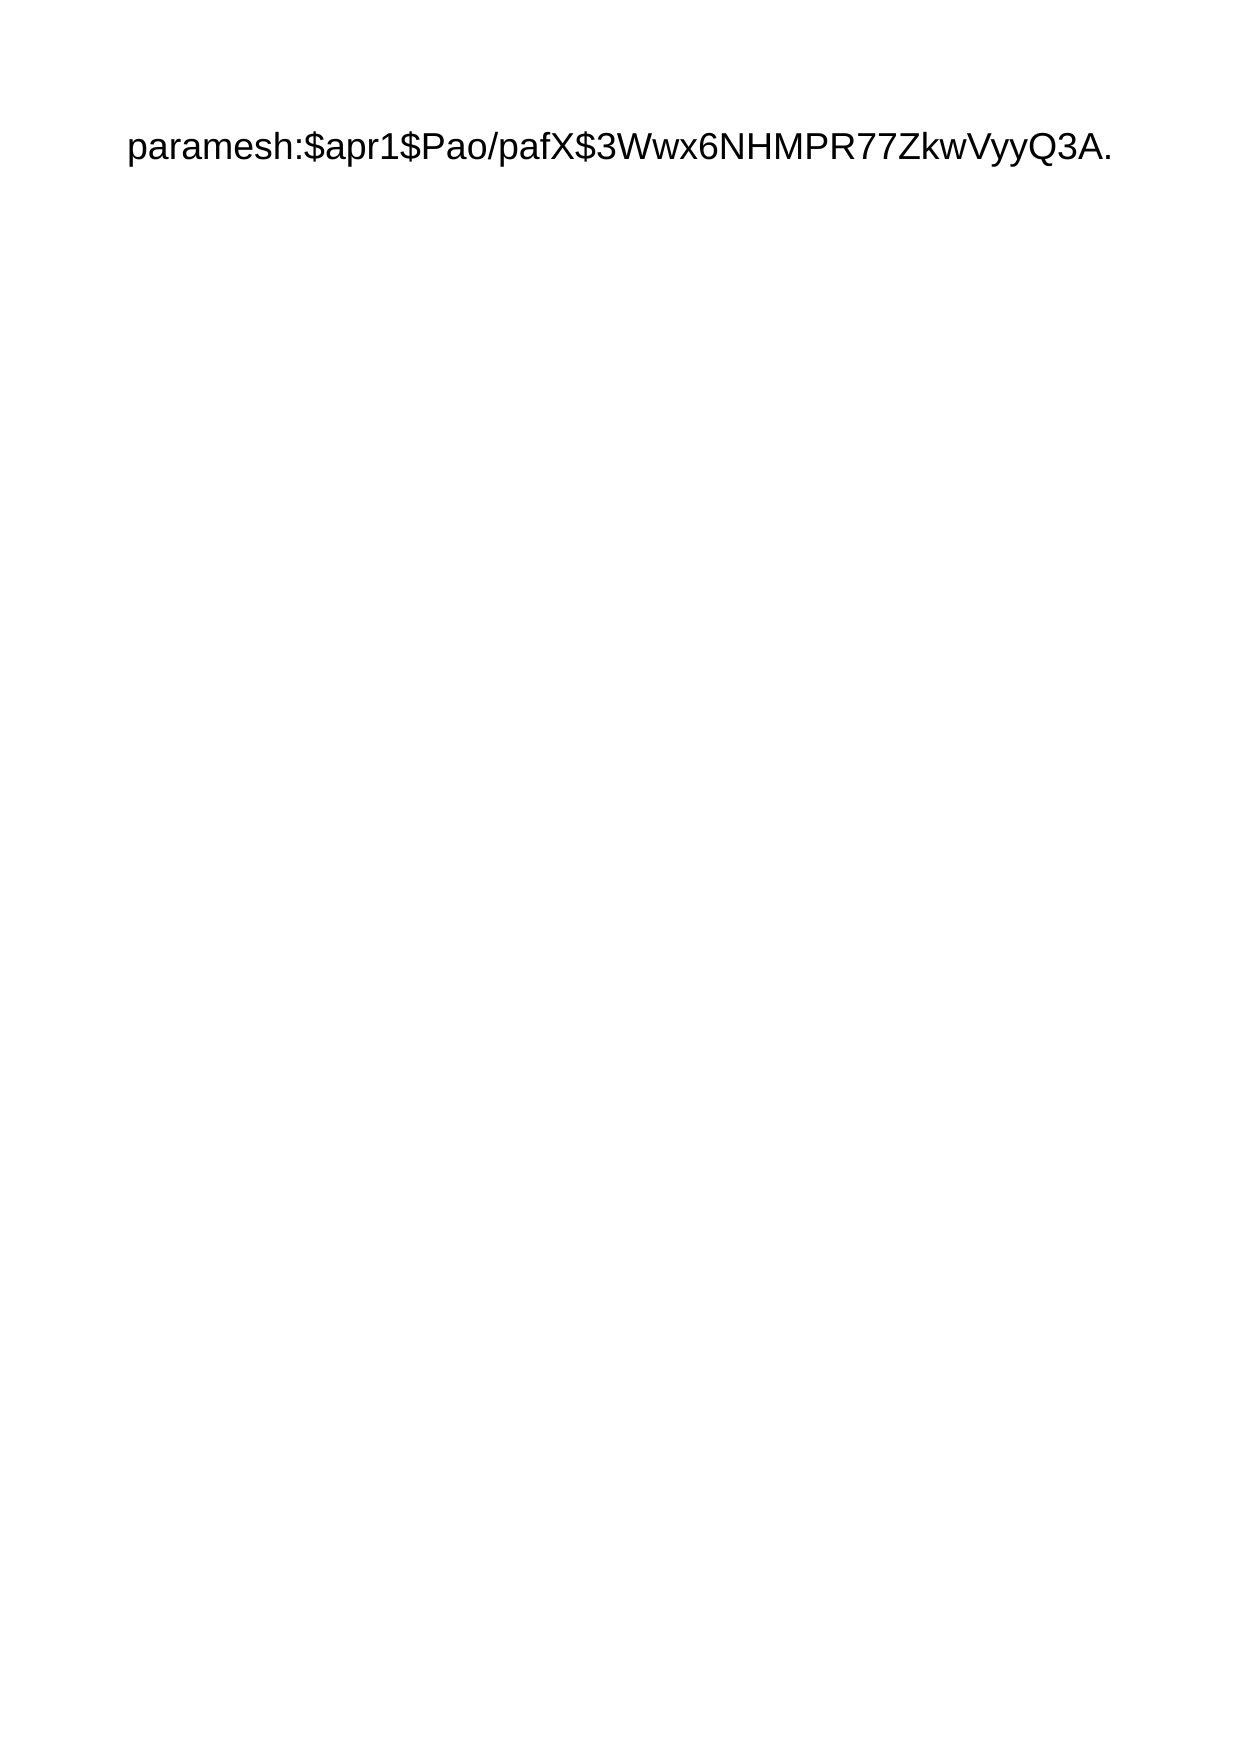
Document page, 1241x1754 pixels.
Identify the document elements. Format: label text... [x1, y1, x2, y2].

subtitle paramesh:$apr1$Pao/pafX$3Wwx6NHMPR77ZkwVyyQ3A. [118, 124, 1122, 167]
